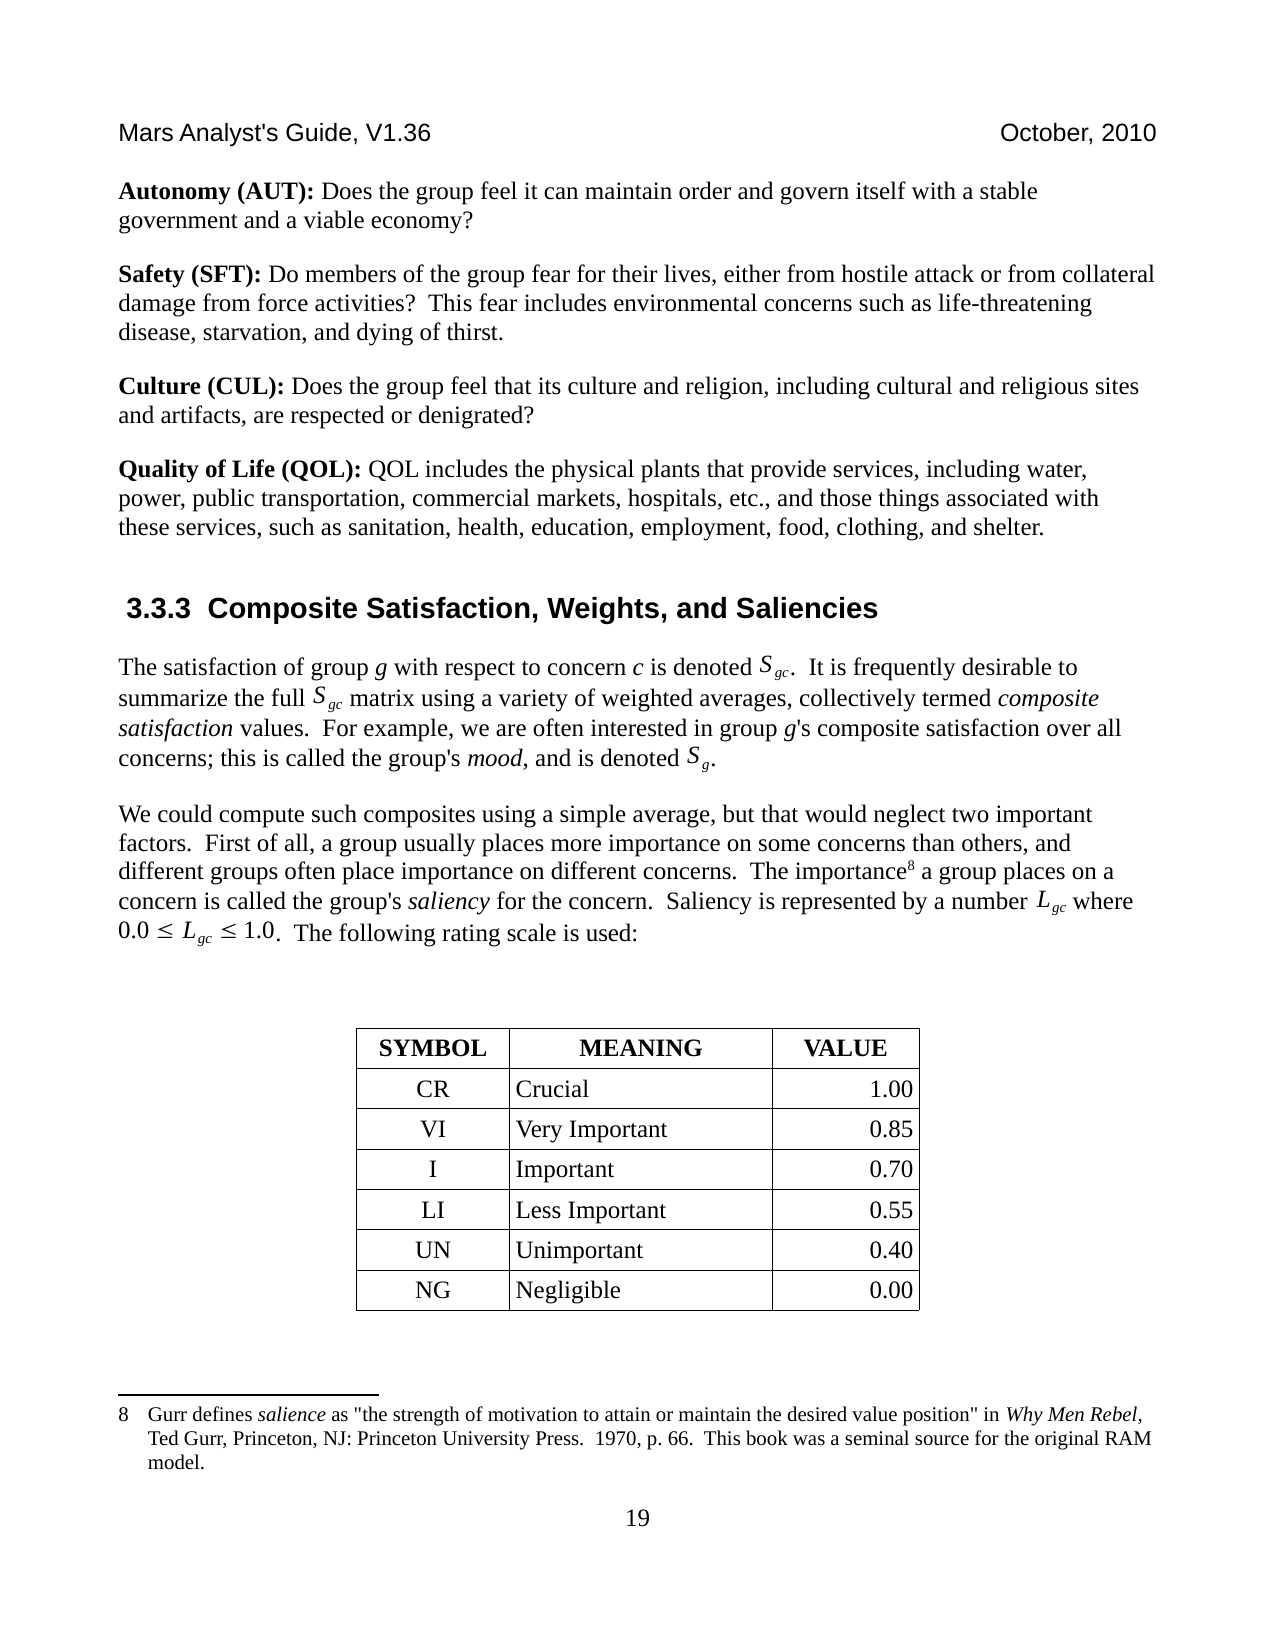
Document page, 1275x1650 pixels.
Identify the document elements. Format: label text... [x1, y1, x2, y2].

text Gurr defines salience as "the strength of motivation to attain or maintain the desired value position" in Why Men Rebel, Ted Gurr, Princeton, NJ: Princeton University Press. 1970, p. 66. This book was a seminal source for the original RAM model. [118, 1401, 1157, 1474]
table_cell 1.00 [773, 1069, 919, 1108]
text The satisfaction of group g with respect to concern c is denoted . It is frequently desirable to summarize the full matrix using a variety of weighted averages, collectively termed composite satisfaction values. For example, we are often interested in group g's composite satisfaction over all concerns; this is called the group's mood, and is denoted . [118, 651, 1157, 773]
table_cell 0.55 [773, 1190, 919, 1229]
table_header VALUE [773, 1029, 919, 1068]
table_cell Less Important [510, 1190, 772, 1229]
text Quality of Life (QOL): QOL includes the physical plants that provide services, including water, power, public transportation, commercial markets, hospitals, etc., and those things associated with these services, such as sanitation, health, education, employment, food, clothing, and shelter. [118, 454, 1157, 540]
table_cell NG [357, 1271, 509, 1310]
table_header SYMBOL [357, 1029, 509, 1068]
table_cell Important [510, 1150, 772, 1189]
table_cell 0.70 [773, 1150, 919, 1189]
text Safety (SFT): Do members of the group fear for their lives, either from hostile attack or from collateral damage from force activities? This fear includes environmental concerns such as life-threatening disease, starvation, and dying of thirst. [118, 259, 1157, 346]
subtitle Composite Satisfaction, Weights, and Saliencies [118, 591, 1157, 625]
text We could compute such composites using a simple average, but that would neglect two important factors. First of all, a group usually places more importance on some concerns than others, and different groups often place importance on different concerns. The importance a group places on a concern is called the group's saliency for the concern. Saliency is represented by a number where . The following rating scale is used: [118, 799, 1157, 948]
table_cell Crucial [510, 1069, 772, 1108]
table_cell LI [357, 1190, 509, 1229]
table_cell I [357, 1150, 509, 1189]
table_cell 0.00 [773, 1271, 919, 1310]
text Autonomy (AUT): Does the group feel it can maintain order and govern itself with a stable government and a viable economy? [118, 176, 1157, 234]
table_cell UN [357, 1230, 509, 1269]
table_cell Unimportant [510, 1230, 772, 1269]
table_cell Negligible [510, 1271, 772, 1310]
text Culture (CUL): Does the group feel that its culture and religion, including cultural and religious sites and artifacts, are respected or denigrated? [118, 371, 1157, 429]
table_cell 0.85 [773, 1109, 919, 1148]
table_cell 0.40 [773, 1230, 919, 1269]
table_cell VI [357, 1109, 509, 1148]
table_cell CR [357, 1069, 509, 1108]
table_header MEANING [510, 1029, 772, 1068]
table_cell Very Important [510, 1109, 772, 1148]
